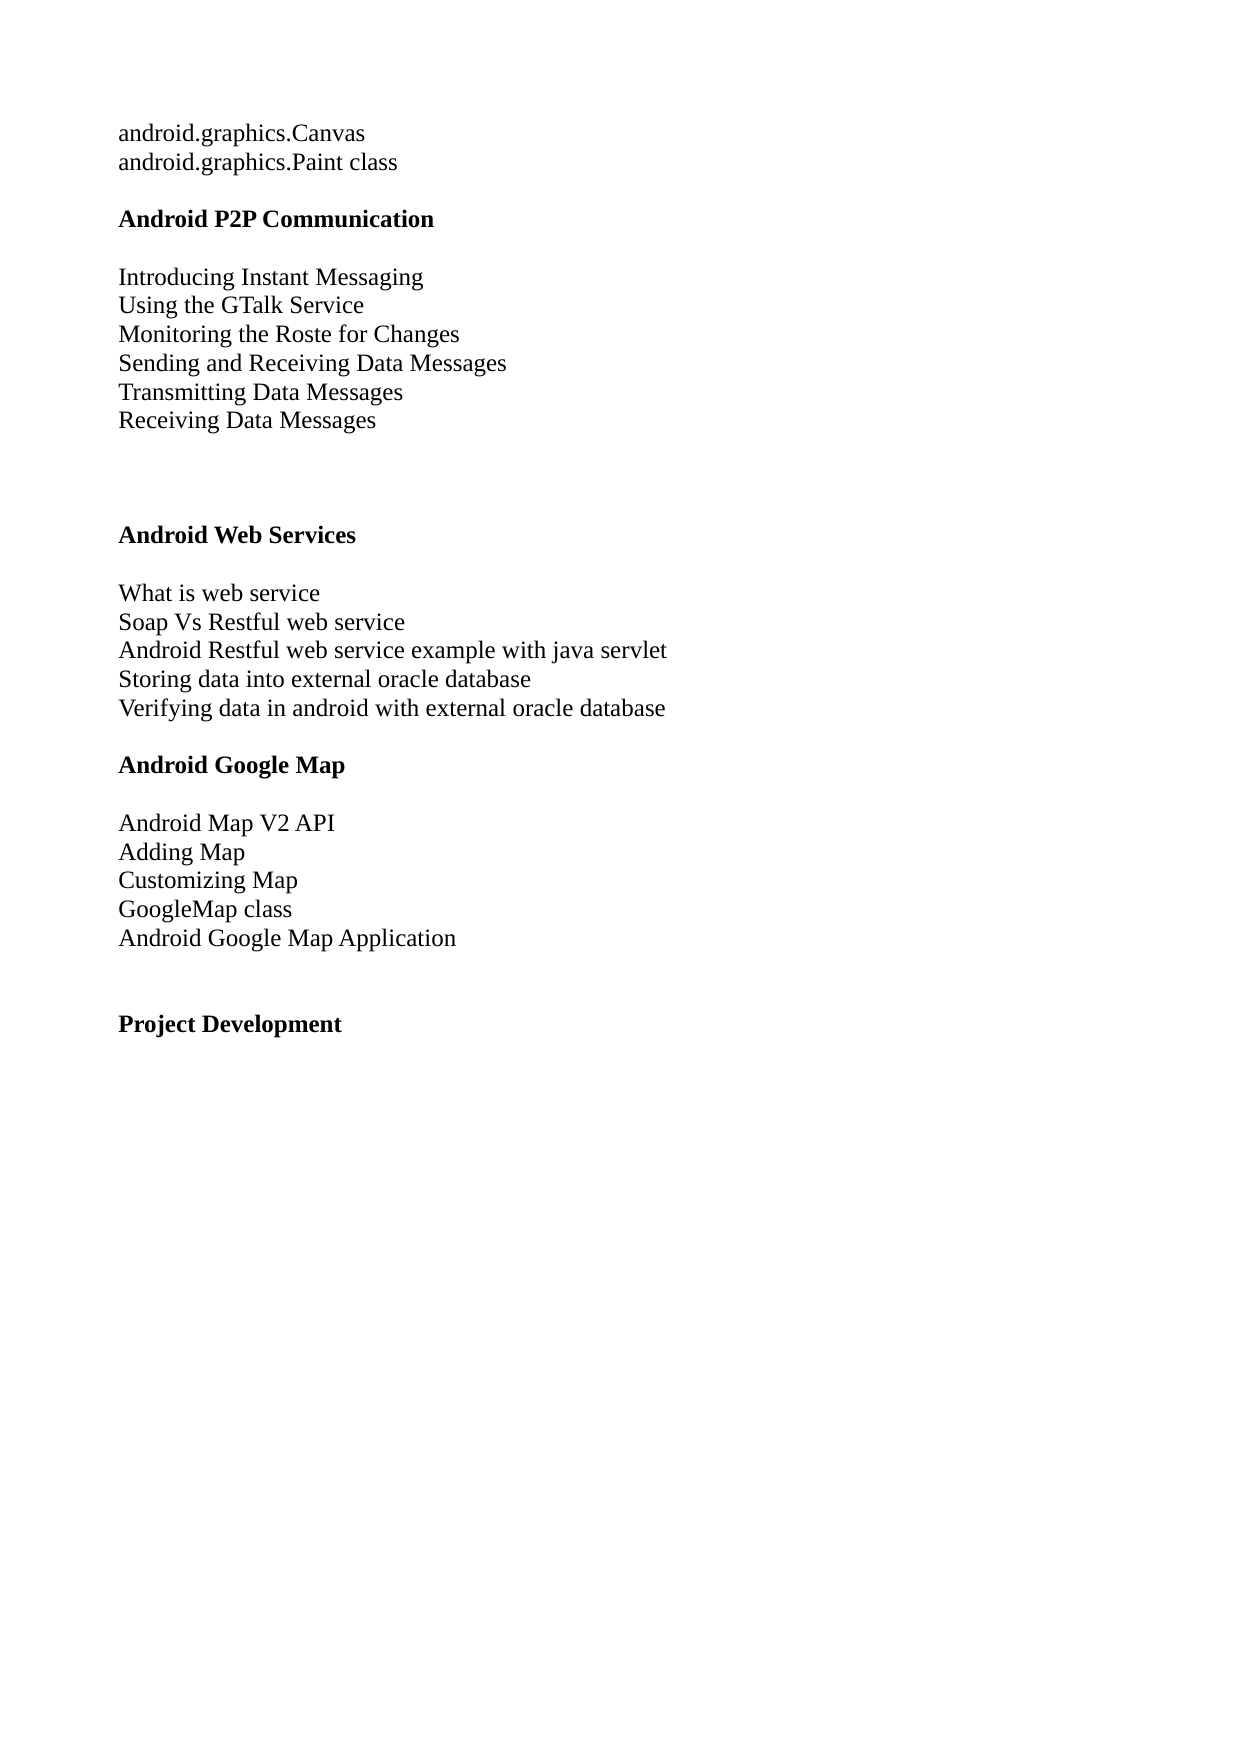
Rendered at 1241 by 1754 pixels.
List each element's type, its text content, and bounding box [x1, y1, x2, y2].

text Monitoring the Roste for Changes [118, 319, 1122, 348]
text Android Restful web service example with java servlet [118, 636, 1122, 664]
text Introducing Instant Messaging [118, 262, 1122, 291]
text Verifying data in android with external oracle database [118, 693, 1122, 722]
text Android Map V2 API [118, 808, 1122, 837]
text Storing data into external oracle database [118, 664, 1122, 693]
text Android Google Map Application [118, 923, 1122, 952]
text Using the GTalk Service [118, 291, 1122, 319]
text Transmitting Data Messages [118, 377, 1122, 406]
text Soap Vs Restful web service [118, 607, 1122, 636]
text android.graphics.Canvas [118, 118, 1122, 147]
text Android Google Map [118, 751, 1122, 779]
text Android P2P Communication [118, 204, 1122, 233]
text What is web service [118, 578, 1122, 607]
text Customizing Map [118, 866, 1122, 894]
text android.graphics.Paint class [118, 147, 1122, 176]
text GoogleMap class [118, 894, 1122, 923]
text Sending and Receiving Data Messages [118, 348, 1122, 377]
text Adding Map [118, 837, 1122, 866]
text Project Development [118, 1009, 1122, 1038]
text Android Web Services [118, 521, 1122, 549]
text Receiving Data Messages [118, 406, 1122, 434]
